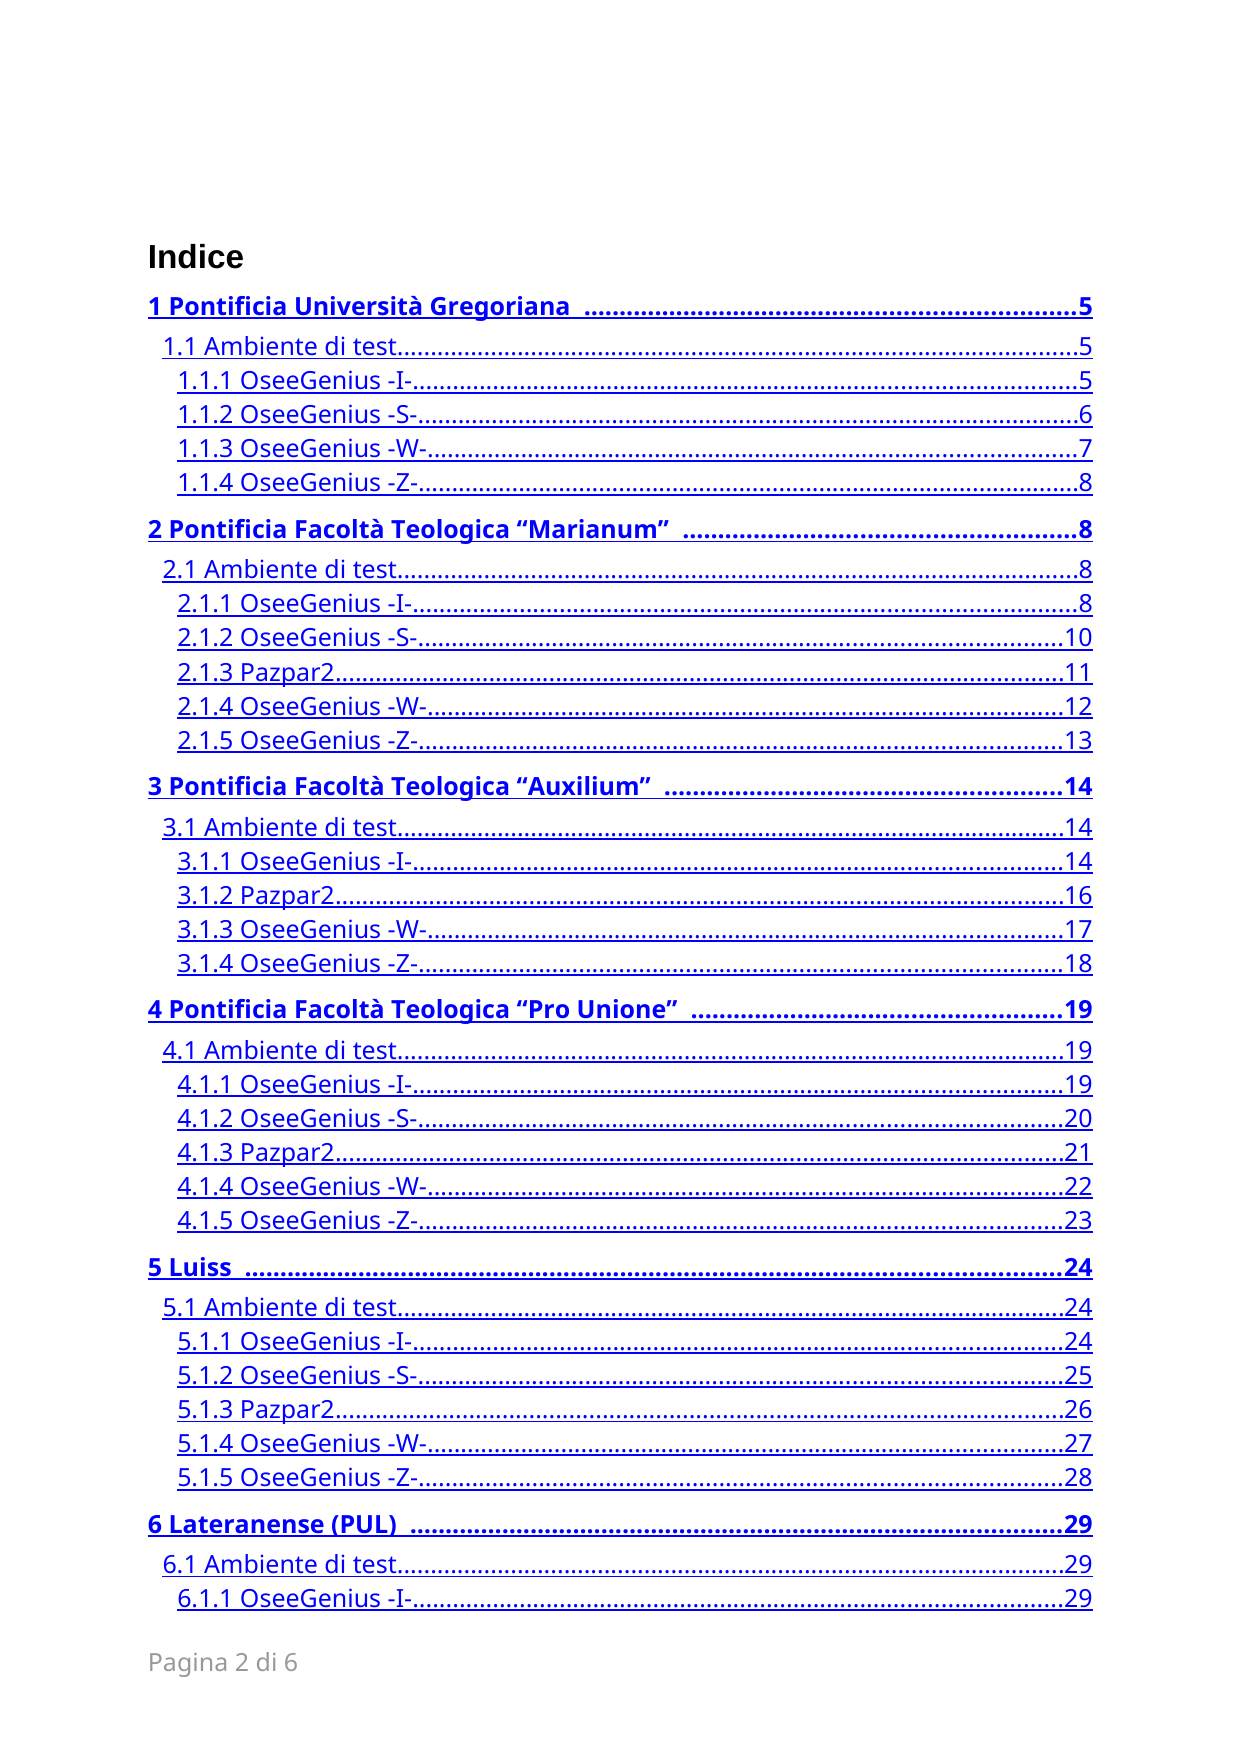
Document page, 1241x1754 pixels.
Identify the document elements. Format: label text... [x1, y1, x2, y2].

text [177, 1354, 1093, 1358]
text 5.1.4 OseeGenius -W- 27 [177, 1426, 1093, 1454]
text 2.1.1 OseeGenius -I- 8 [177, 586, 1093, 615]
text 1.1 Ambiente di test 5 [162, 329, 1093, 358]
text 1.1.2 OseeGenius -S- 6 [177, 397, 1093, 426]
text 4 Pontificia Facoltà Teologica “Pro Unione” 19 [148, 992, 1093, 1021]
text 4.1.3 Pazpar2 21 [177, 1134, 1093, 1163]
text [177, 1422, 1093, 1426]
text 6.1.1 OseeGenius -I- 29 [177, 1581, 1093, 1609]
text [148, 319, 1093, 323]
text 1.1.3 OseeGenius -W- 7 [177, 431, 1093, 460]
text 5 Luiss 24 [148, 1249, 1093, 1278]
text 5.1.1 OseeGenius -I- 24 [177, 1323, 1093, 1352]
text 2.1 Ambiente di test 8 [162, 552, 1093, 581]
text [177, 1611, 1093, 1615]
text 3.1.1 OseeGenius -I- 14 [177, 843, 1093, 872]
text [148, 799, 1093, 803]
text 5.1.3 Pazpar2 26 [177, 1392, 1093, 1421]
text 2.1.4 OseeGenius -W- 12 [177, 688, 1093, 717]
text 5.1.2 OseeGenius -S- 25 [177, 1358, 1093, 1386]
text 2 Pontificia Facoltà Teologica “Marianum” 8 [148, 512, 1093, 541]
text [162, 1577, 1093, 1581]
text [177, 1199, 1093, 1203]
text 1.1.1 OseeGenius -I- 5 [177, 363, 1093, 392]
subtitle Indice [148, 238, 1093, 276]
text 3 Pontificia Facoltà Teologica “Auxilium” 14 [148, 769, 1093, 798]
text 4.1.5 OseeGenius -Z- 23 [177, 1203, 1093, 1231]
text 3.1.3 OseeGenius -W- 17 [177, 911, 1093, 940]
text 1 Pontificia Università Gregoriana 5 [148, 288, 1093, 317]
text 5.1.5 OseeGenius -Z- 28 [177, 1460, 1093, 1489]
text 5.1 Ambiente di test 24 [162, 1289, 1093, 1318]
text 3.1.4 OseeGenius -Z- 18 [177, 945, 1093, 974]
text [162, 359, 1093, 363]
text [177, 1388, 1093, 1392]
text 4.1 Ambiente di test 19 [162, 1032, 1093, 1061]
text 2.1.5 OseeGenius -Z- 13 [177, 722, 1093, 751]
text 3.1 Ambiente di test 14 [162, 809, 1093, 838]
text 4.1.2 OseeGenius -S- 20 [177, 1100, 1093, 1129]
text 6.1 Ambiente di test 29 [162, 1547, 1093, 1576]
text 4.1.4 OseeGenius -W- 22 [177, 1168, 1093, 1197]
text [148, 542, 1093, 546]
text 4.1.1 OseeGenius -I- 19 [177, 1066, 1093, 1095]
text [177, 1233, 1093, 1237]
text 2.1.2 OseeGenius -S- 10 [177, 620, 1093, 649]
text 1.1.4 OseeGenius -Z- 8 [177, 465, 1093, 494]
text 2.1.3 Pazpar2 11 [177, 654, 1093, 683]
text 6 Lateranense (PUL) 29 [148, 1506, 1093, 1535]
text [177, 1456, 1093, 1460]
text 3.1.2 Pazpar2 16 [177, 877, 1093, 906]
